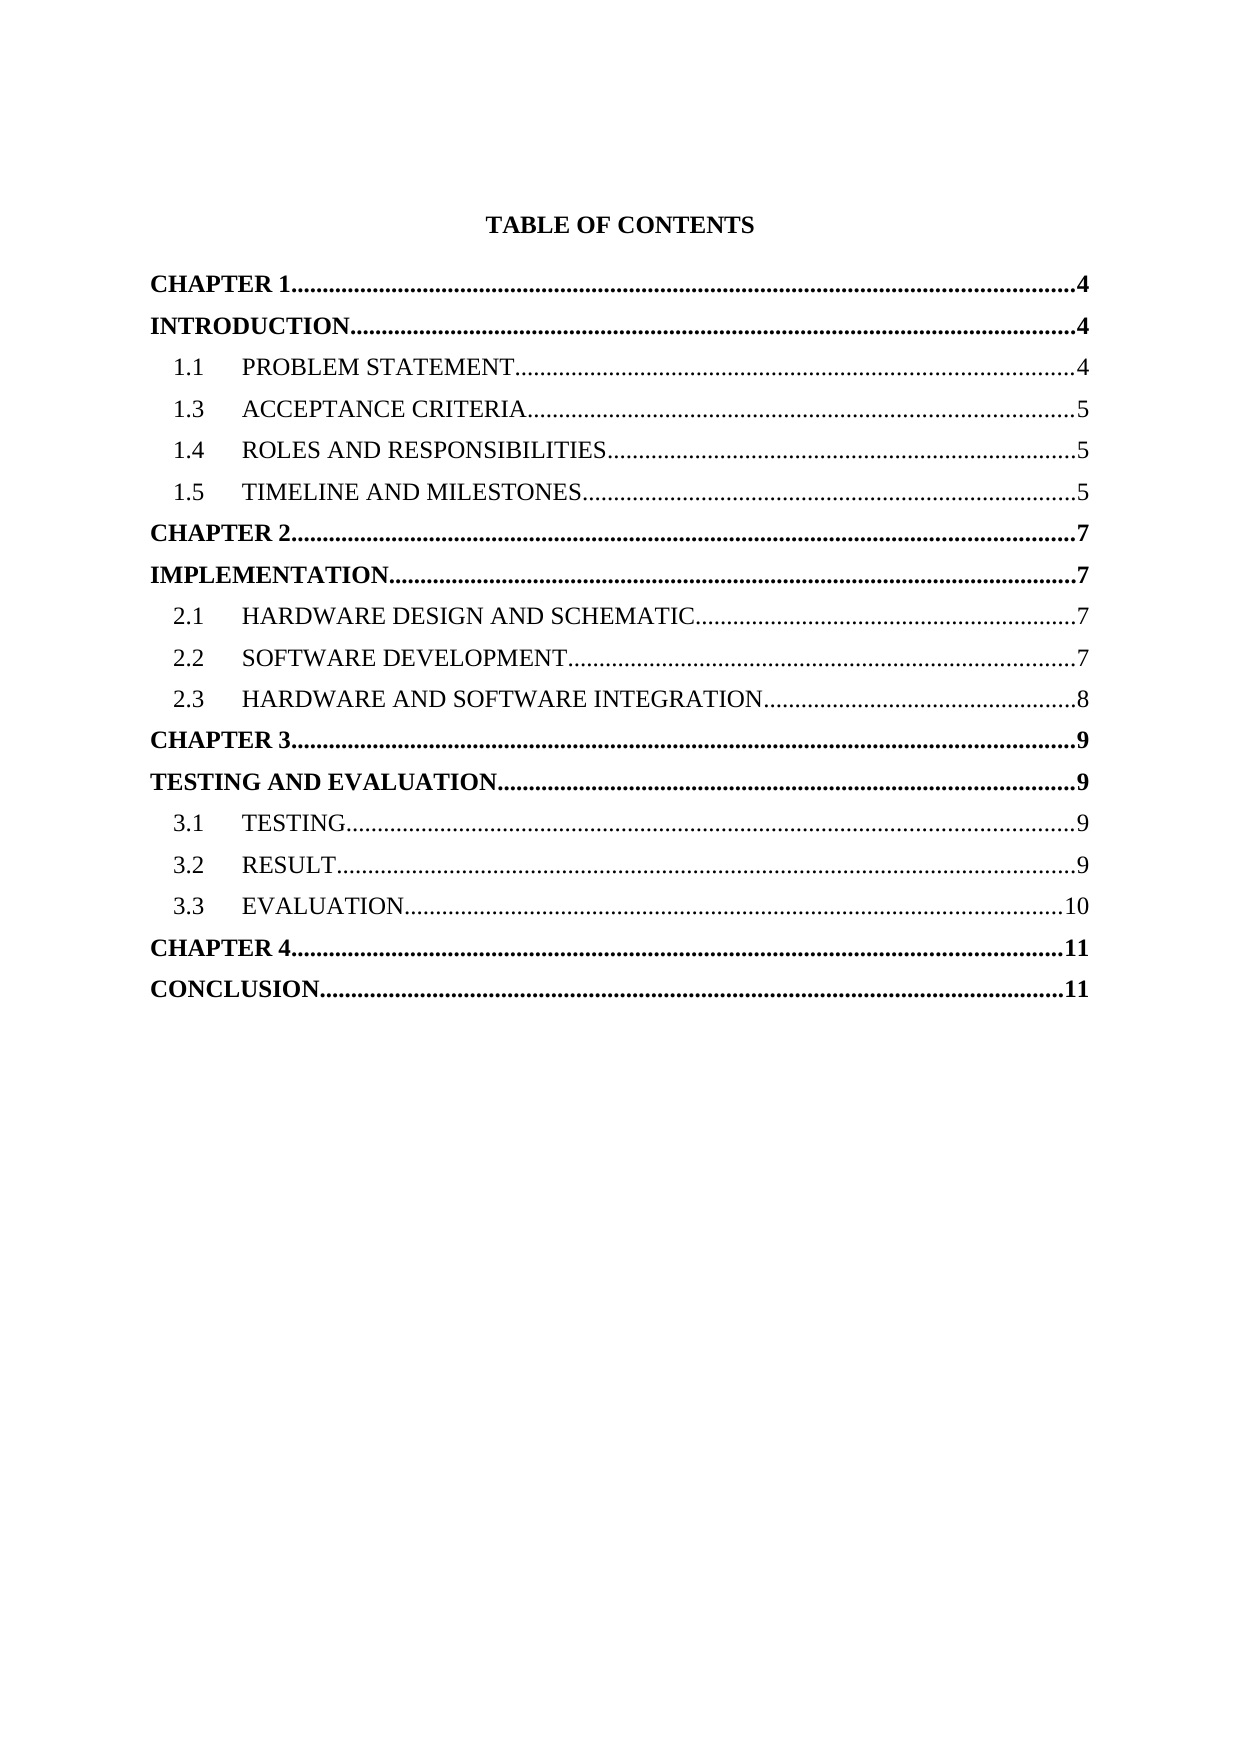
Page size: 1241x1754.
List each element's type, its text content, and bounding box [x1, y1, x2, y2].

text 2.3 HARDWARE AND SOFTWARE INTEGRATION 8 [173, 684, 1090, 713]
text TESTING AND EVALUATION 9 [150, 767, 1090, 796]
text IMPLEMENTATION 7 [150, 560, 1090, 588]
text 3.2 RESULT 9 [173, 850, 1090, 879]
text 1.3 ACCEPTANCE CRITERIA 5 [173, 394, 1090, 423]
text 1.4 ROLES AND RESPONSIBILITIES 5 [173, 435, 1090, 464]
text CHAPTER 3 9 [150, 726, 1090, 754]
text CHAPTER 2 7 [150, 518, 1090, 547]
text CONCLUSION 11 [150, 974, 1090, 1003]
text 1.1 PROBLEM STATEMENT 4 [173, 352, 1090, 381]
text CHAPTER 4 11 [150, 933, 1090, 962]
text 2.1 HARDWARE DESIGN AND SCHEMATIC 7 [173, 601, 1090, 630]
text 1.5 TIMELINE AND MILESTONES 5 [173, 477, 1090, 506]
text TABLE OF CONTENTS [150, 210, 1090, 238]
text INTRODUCTION 4 [150, 311, 1090, 340]
text CHAPTER 1 4 [150, 269, 1090, 298]
text 3.3 EVALUATION 10 [173, 891, 1090, 920]
text 3.1 TESTING 9 [173, 808, 1090, 837]
text 2.2 SOFTWARE DEVELOPMENT 7 [173, 643, 1090, 671]
